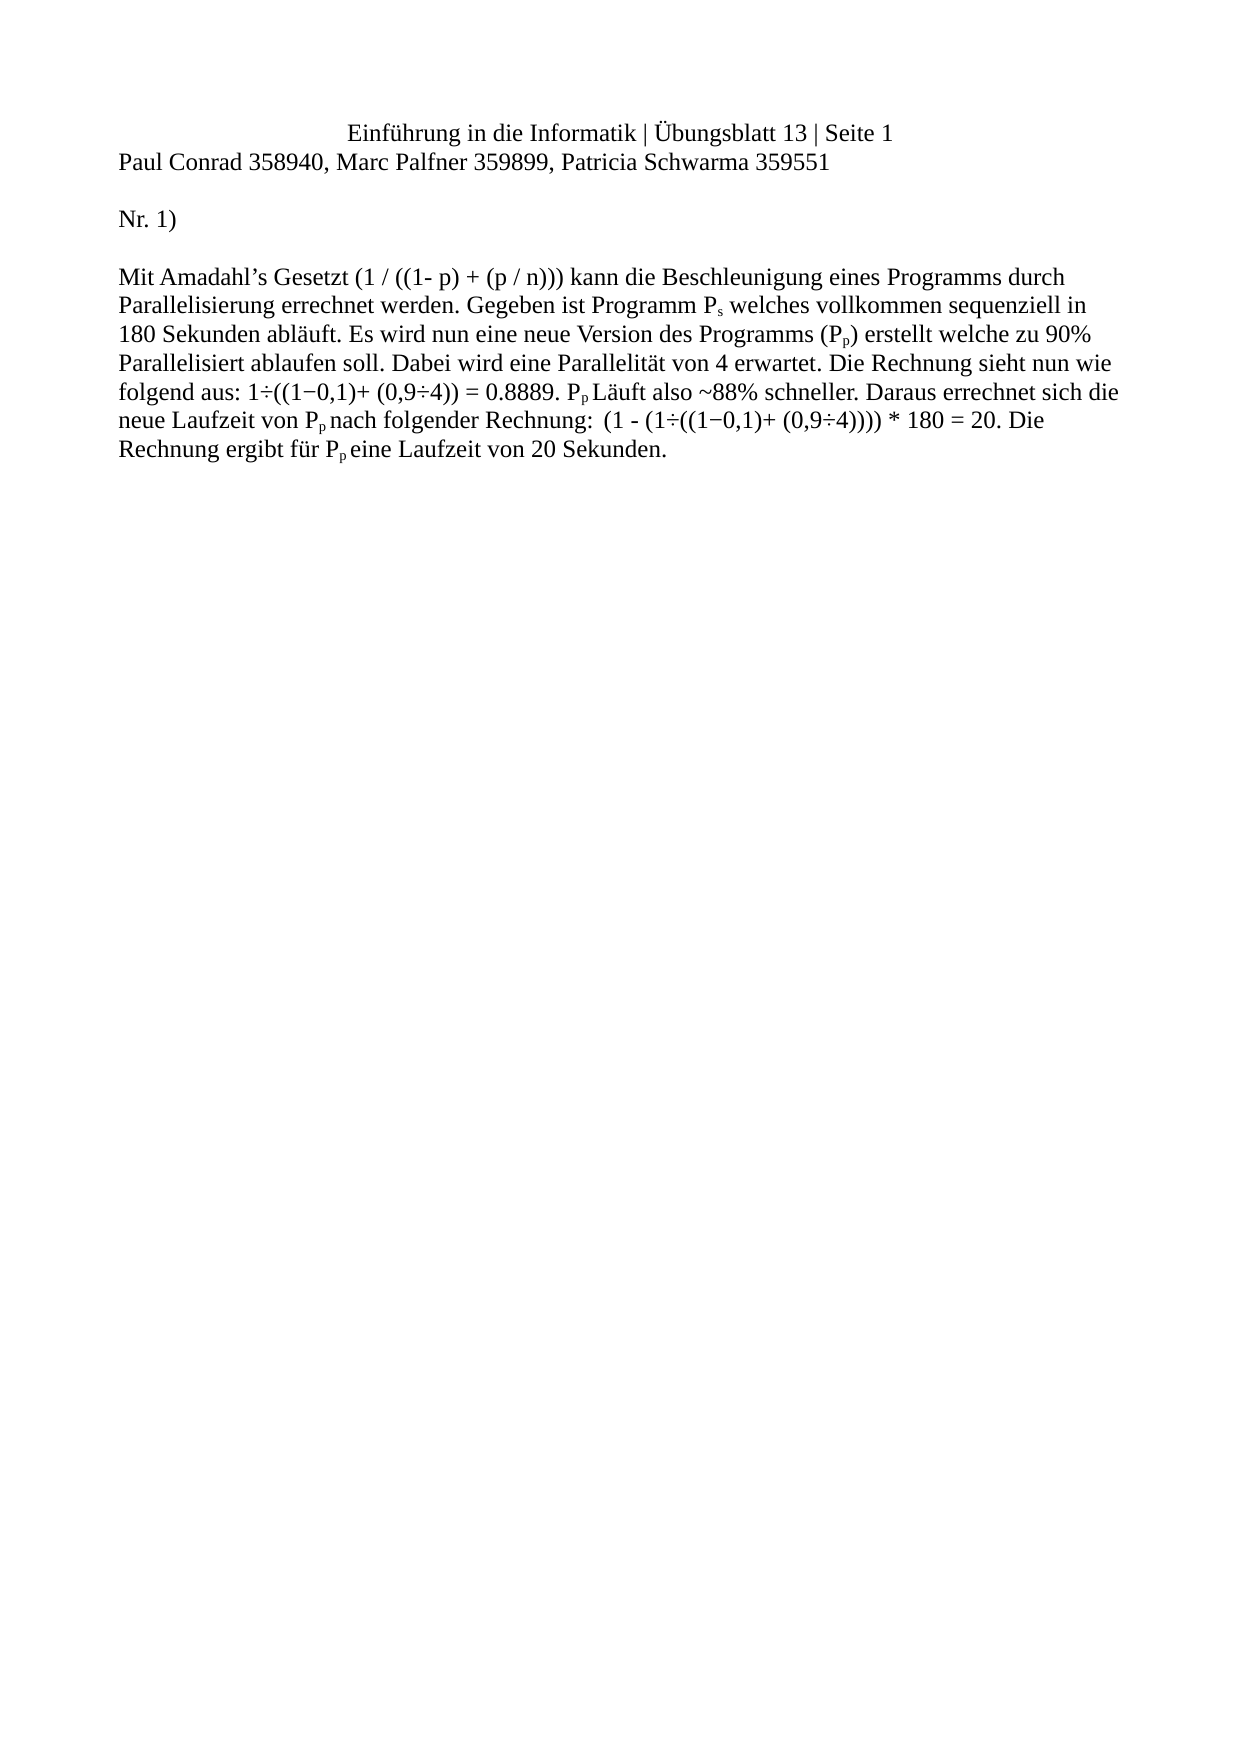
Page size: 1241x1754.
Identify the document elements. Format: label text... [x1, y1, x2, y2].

text Nr. 1) [118, 204, 1122, 233]
text Mit Amadahl’s Gesetzt (1 / ((1- p) + (p / n))) kann die Beschleunigung eines Programms durch Parallelisierung errechnet werden. Gegeben ist Programm Ps welches vollkommen sequenziell in 180 Sekunden abläuft. Es wird nun eine neue Version des Programms (Pp) erstellt welche zu 90% Parallelisiert ablaufen soll. Dabei wird eine Parallelität von 4 erwartet. Die Rechnung sieht nun wie folgend aus: 1÷((1−0,1)+ (0,9÷4)) = 0.8889. Pp Läuft also ~88% schneller. Daraus errechnet sich die neue Laufzeit von Pp nach folgender Rechnung: (1 - (1÷((1−0,1)+ (0,9÷4)))) * 180 = 20. Die Rechnung ergibt für Pp eine Laufzeit von 20 Sekunden. [118, 262, 1122, 463]
text Einführung in die Informatik | Übungsblatt 13 | Seite 1 [118, 118, 1122, 147]
text Paul Conrad 358940, Marc Palfner 359899, Patricia Schwarma 359551 [118, 147, 1122, 176]
